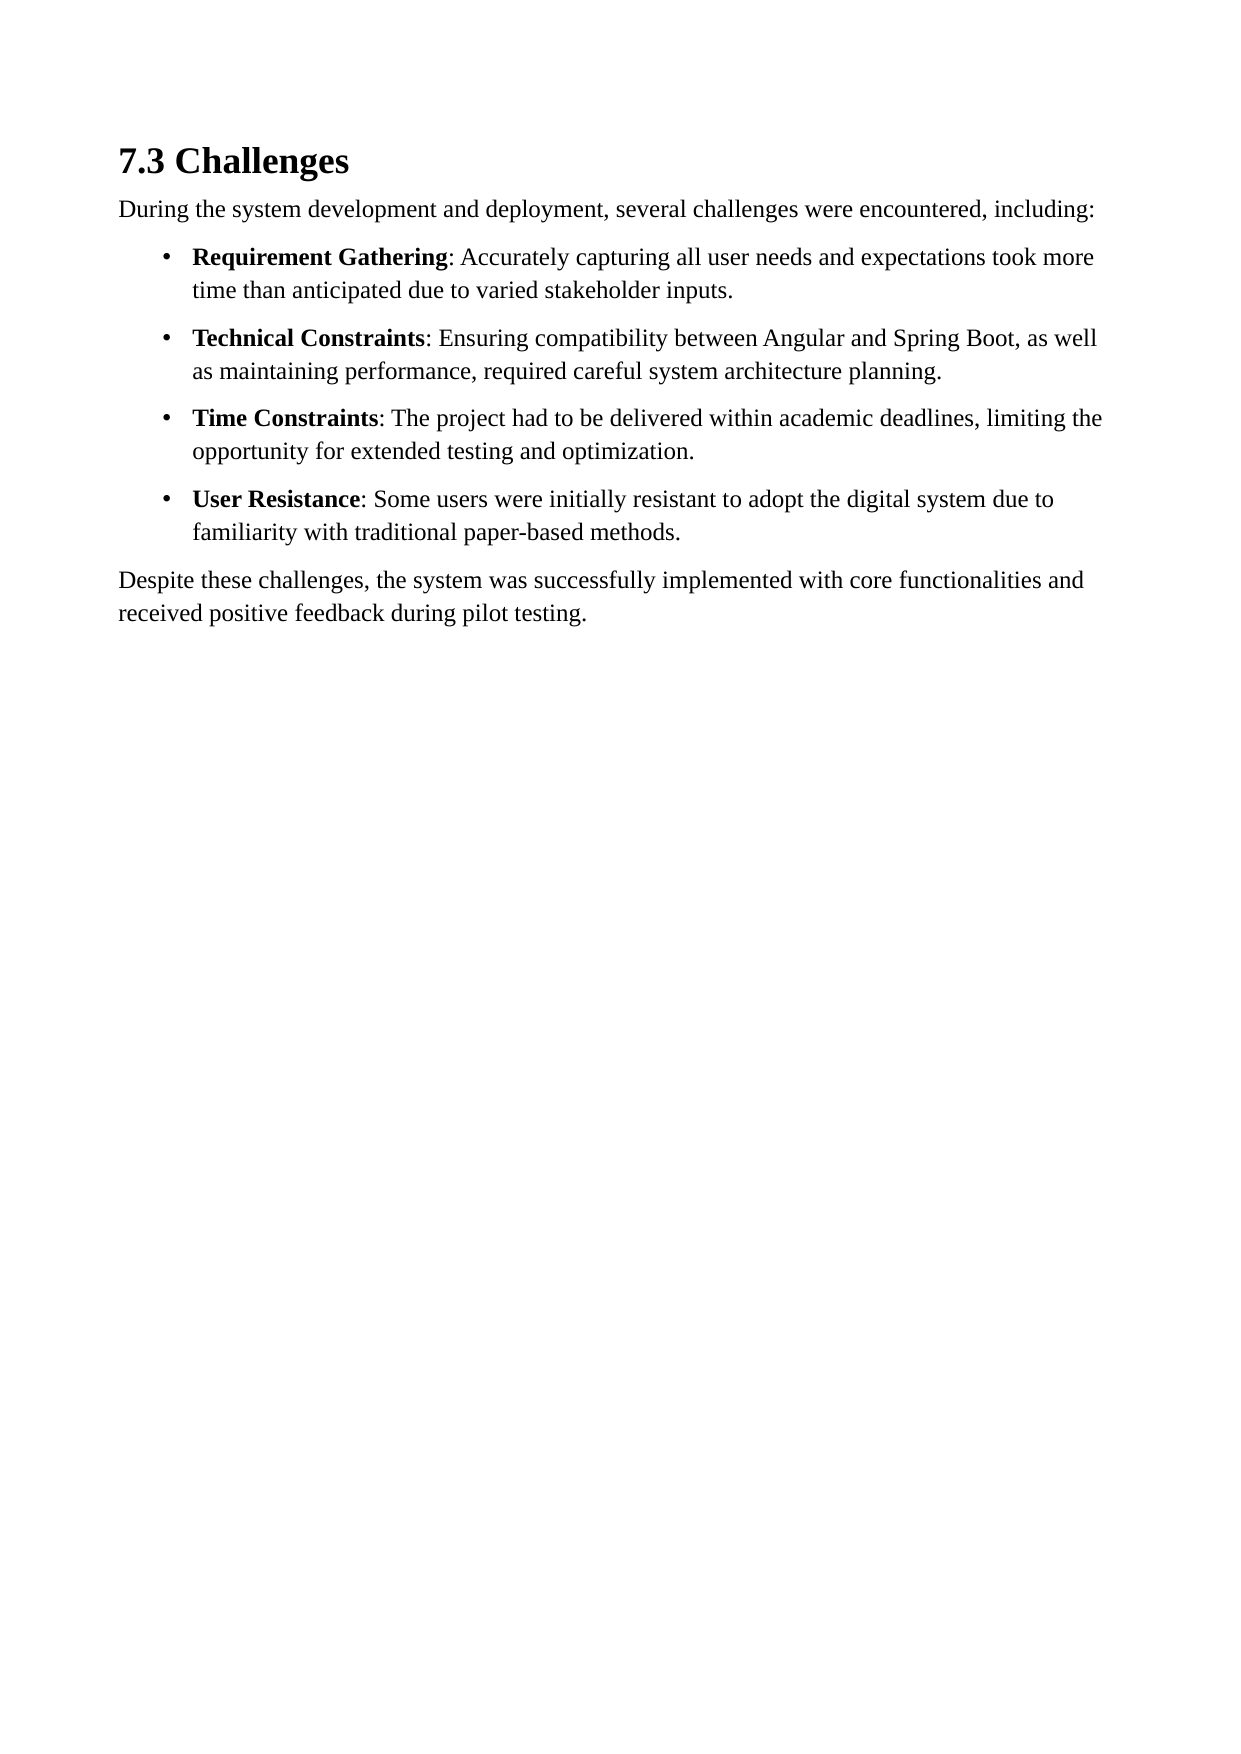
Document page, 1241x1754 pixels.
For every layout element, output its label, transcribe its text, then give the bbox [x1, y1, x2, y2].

text During the system development and deployment, several challenges were encountered, including: [118, 194, 1122, 223]
list Technical Constraints: Ensuring compatibility between Angular and Spring Boot, as well as maintaining performance, required careful system architecture planning. [162, 323, 1122, 384]
list Requirement Gathering: Accurately capturing all user needs and expectations took more time than anticipated due to varied stakeholder inputs. [162, 242, 1122, 304]
list Time Constraints: The project had to be delivered within academic deadlines, limiting the opportunity for extended testing and optimization. [162, 403, 1122, 465]
subtitle 7.3 Challenges [118, 139, 1122, 182]
text Despite these challenges, the system was successfully implemented with core functionalities and received positive feedback during pilot testing. [118, 565, 1122, 626]
list User Resistance: Some users were initially resistant to adopt the digital system due to familiarity with traditional paper-based methods. [162, 484, 1122, 546]
